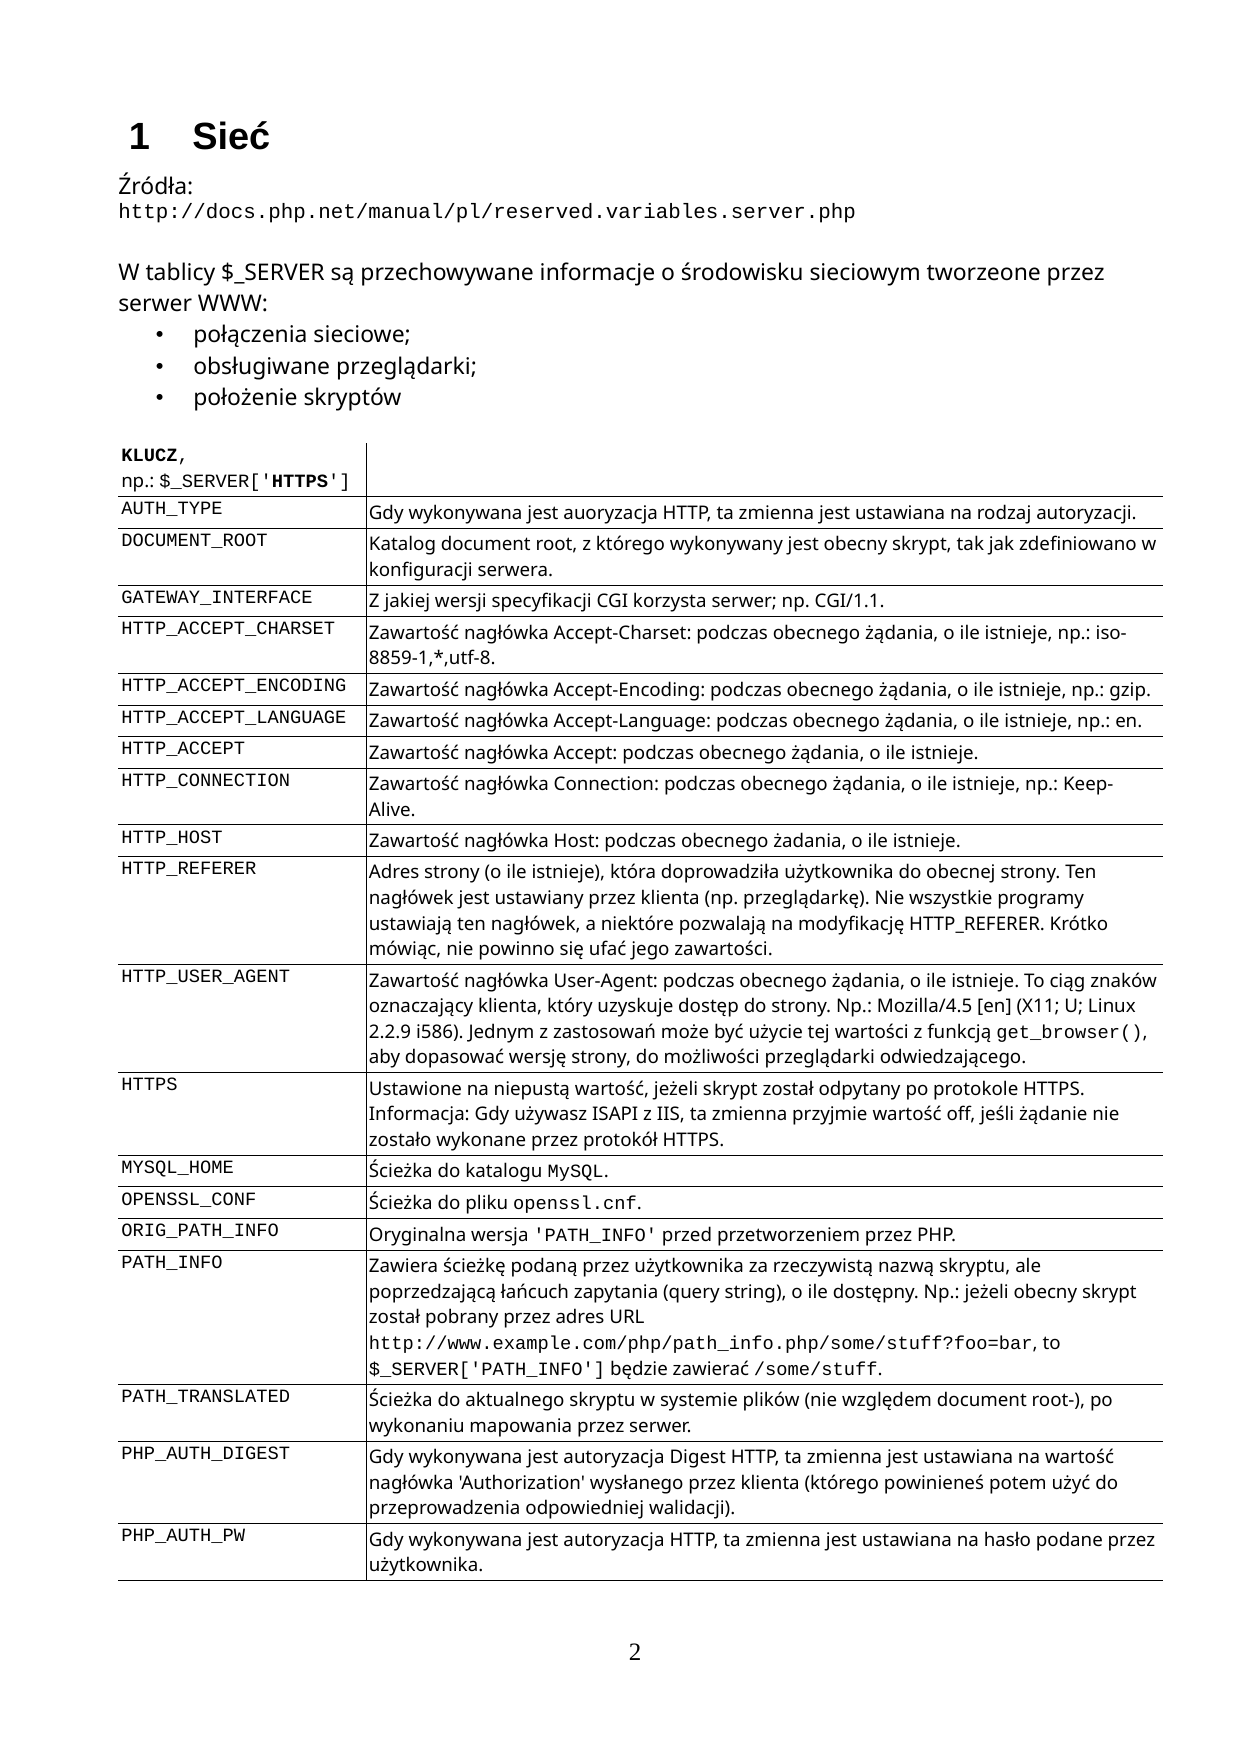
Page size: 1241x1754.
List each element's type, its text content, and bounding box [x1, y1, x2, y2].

table_header [367, 443, 1163, 496]
table_cell ORIG_PATH_INFO [118, 1219, 366, 1249]
table_cell Gdy wykonywana jest autoryzacja HTTP, ta zmienna jest ustawiana na hasło podane przez użytkownika. [367, 1524, 1163, 1580]
table_cell Katalog document root, z którego wykonywany jest obecny skrypt, tak jak zdefiniowano w konfiguracji serwera. [367, 529, 1163, 584]
table_cell Zawartość nagłówka Connection: podczas obecnego żądania, o ile istnieje, np.: Keep-Alive. [367, 769, 1163, 824]
table_cell Oryginalna wersja 'PATH_INFO' przed przetworzeniem przez PHP. [367, 1219, 1163, 1249]
list obsługiwane przeglądarki; [156, 349, 1152, 381]
table_cell Zawartość nagłówka Accept: podczas obecnego żądania, o ile istnieje. [367, 737, 1163, 767]
table_cell Ustawione na niepustą wartość, jeżeli skrypt został odpytany po protokole HTTPS. Informacja: Gdy używasz ISAPI z IIS, ta zmienna przyjmie wartość off, jeśli żądanie nie zostało wykonane przez protokół HTTPS. [367, 1073, 1163, 1154]
table_cell OPENSSL_CONF [118, 1187, 366, 1218]
text http://docs.php.net/manual/pl/reserved.variables.server.php [118, 201, 1152, 224]
table_cell Zawartość nagłówka Accept-Encoding: podczas obecnego żądania, o ile istnieje, np.: gzip. [367, 674, 1163, 704]
table_cell HTTP_HOST [118, 825, 366, 856]
list położenie skryptów [156, 381, 1152, 412]
table_cell Ścieżka do katalogu MySQL. [367, 1156, 1163, 1186]
table_cell HTTPS [118, 1073, 366, 1154]
table_cell Gdy wykonywana jest autoryzacja Digest HTTP, ta zmienna jest ustawiana na wartość nagłówka 'Authorization' wysłanego przez klienta (którego powinieneś potem użyć do przeprowadzenia odpowiedniej walidacji). [367, 1442, 1163, 1523]
table_cell Zawartość nagłówka Accept-Language: podczas obecnego żądania, o ile istnieje, np.: en. [367, 706, 1163, 736]
table_cell Zawartość nagłówka User-Agent: podczas obecnego żądania, o ile istnieje. To ciąg znaków oznaczający klienta, który uzyskuje dostęp do strony. Np.: Mozilla/4.5 [en] (X11; U; Linux 2.2.9 i586). Jednym z zastosowań może być użycie tej wartości z funkcją get_browser(), aby dopasować wersję strony, do możliwości przeglądarki odwiedzającego. [367, 965, 1163, 1072]
table_cell HTTP_ACCEPT_LANGUAGE [118, 706, 366, 736]
table_cell HTTP_REFERER [118, 857, 366, 964]
table_cell HTTP_ACCEPT_ENCODING [118, 674, 366, 704]
list połączenia sieciowe; [156, 318, 1152, 349]
table_cell AUTH_TYPE [118, 497, 366, 528]
table_cell PATH_TRANSLATED [118, 1385, 366, 1441]
table_cell MYSQL_HOME [118, 1156, 366, 1186]
subtitle Sieć [118, 113, 1152, 157]
table_cell Z jakiej wersji specyfikacji CGI korzysta serwer; np. CGI/1.1. [367, 586, 1163, 616]
table_cell Gdy wykonywana jest auoryzacja HTTP, ta zmienna jest ustawiana na rodzaj autoryzacji. [367, 497, 1163, 528]
table_header KLUCZ, np.: $_SERVER['HTTPS'] [118, 443, 366, 496]
table_cell GATEWAY_INTERFACE [118, 586, 366, 616]
table_cell Ścieżka do aktualnego skryptu w systemie plików (nie względem document root-), po wykonaniu mapowania przez serwer. [367, 1385, 1163, 1441]
table_cell PHP_AUTH_PW [118, 1524, 366, 1580]
text Źródła: [118, 170, 1152, 201]
table_cell HTTP_USER_AGENT [118, 965, 366, 1072]
text W tablicy $_SERVER są przechowywane informacje o środowisku sieciowym tworzeone przez serwer WWW: [118, 256, 1152, 318]
table_cell HTTP_ACCEPT [118, 737, 366, 767]
table_cell HTTP_ACCEPT_CHARSET [118, 617, 366, 673]
table_cell DOCUMENT_ROOT [118, 529, 366, 584]
table_cell Zawiera ścieżkę podaną przez użytkownika za rzeczywistą nazwą skryptu, ale poprzedzającą łańcuch zapytania (query string), o ile dostępny. Np.: jeżeli obecny skrypt został pobrany przez adres URL http://www.example.com/php/path_info.php/some/stuff?foo=bar, to $_SERVER['PATH_INFO'] będzie zawierać /some/stuff. [367, 1251, 1163, 1383]
table_cell Adres strony (o ile istnieje), która doprowadziła użytkownika do obecnej strony. Ten nagłówek jest ustawiany przez klienta (np. przeglądarkę). Nie wszystkie programy ustawiają ten nagłówek, a niektóre pozwalają na modyfikację HTTP_REFERER. Krótko mówiąc, nie powinno się ufać jego zawartości. [367, 857, 1163, 964]
table_cell Ścieżka do pliku openssl.cnf. [367, 1187, 1163, 1218]
table_cell Zawartość nagłówka Host: podczas obecnego żadania, o ile istnieje. [367, 825, 1163, 856]
table_cell PHP_AUTH_DIGEST [118, 1442, 366, 1523]
table_cell Zawartość nagłówka Accept-Charset: podczas obecnego żądania, o ile istnieje, np.: iso-8859-1,*,utf-8. [367, 617, 1163, 673]
table_cell HTTP_CONNECTION [118, 769, 366, 824]
table_cell PATH_INFO [118, 1251, 366, 1383]
